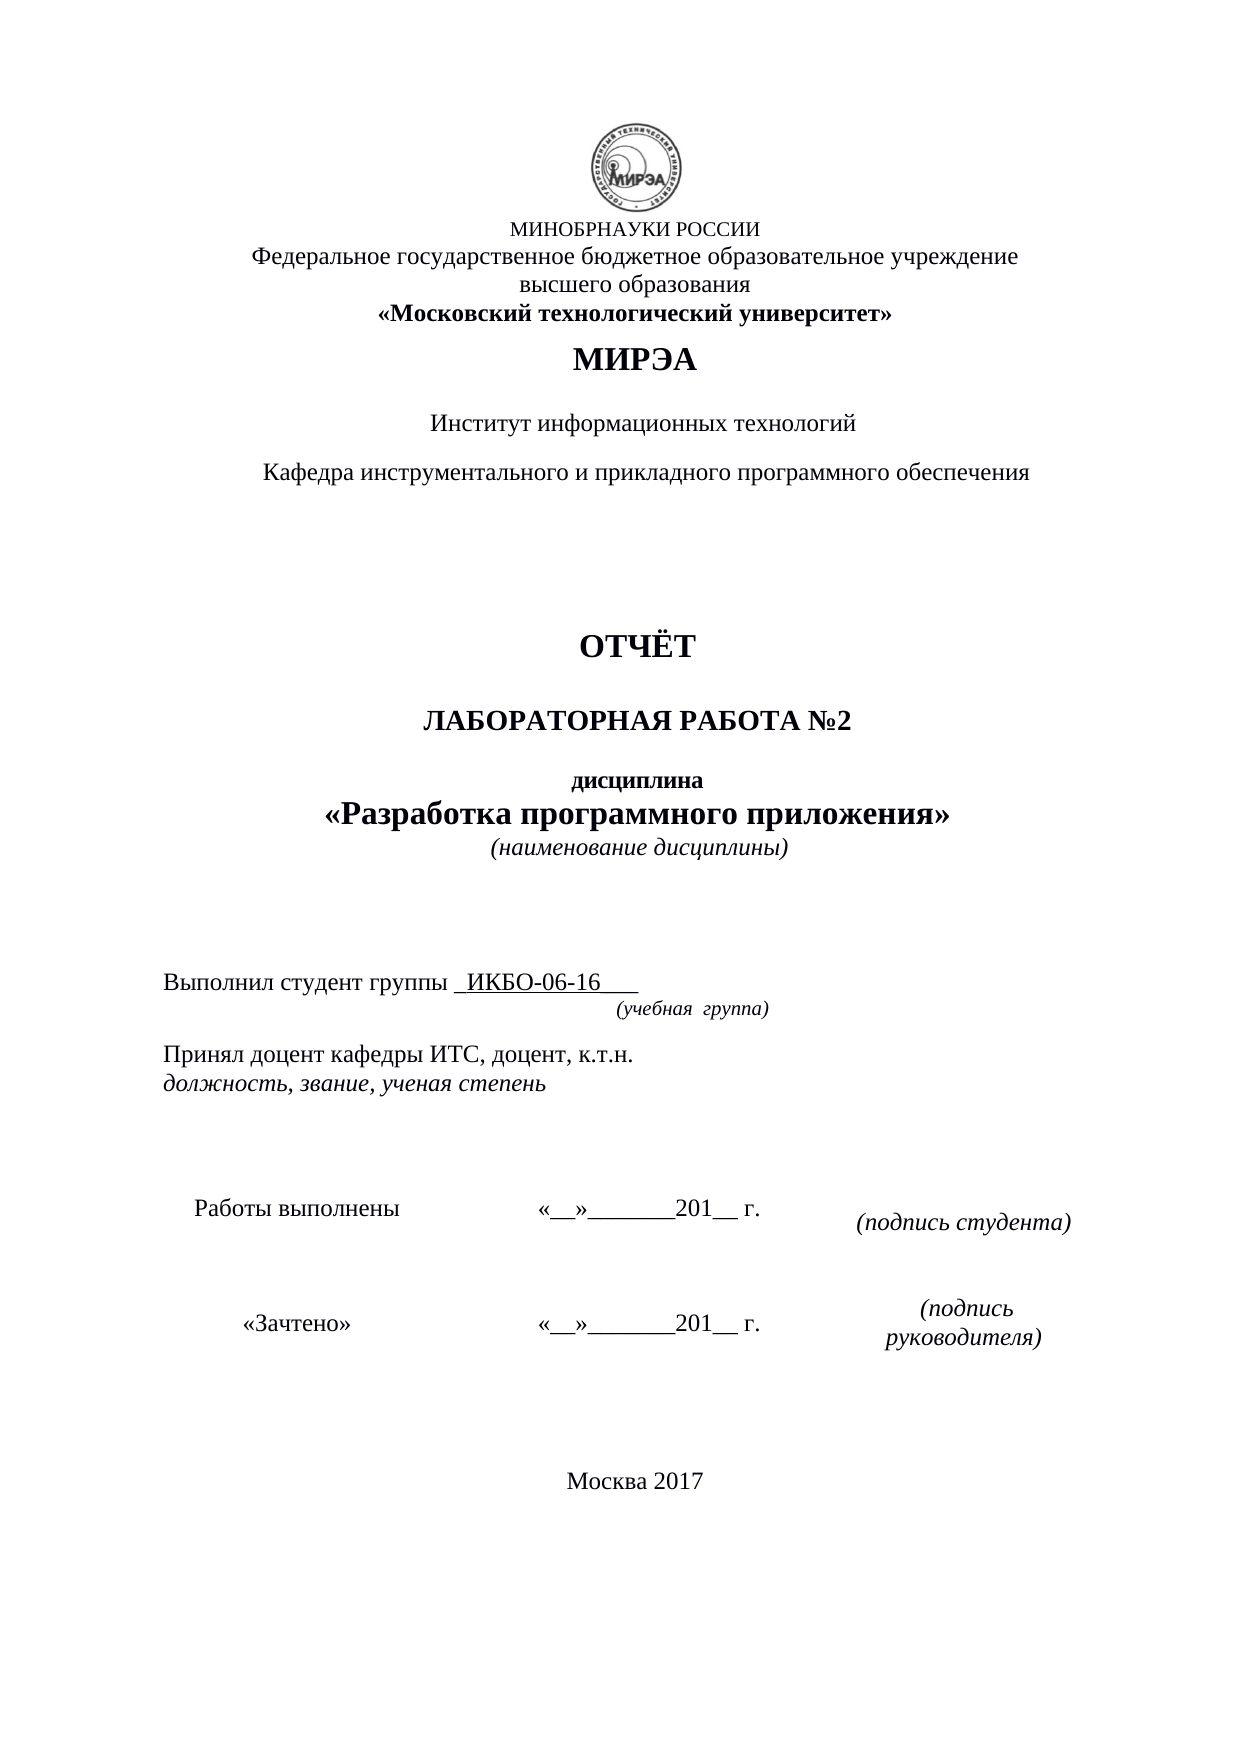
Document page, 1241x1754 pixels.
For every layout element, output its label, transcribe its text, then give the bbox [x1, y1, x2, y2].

table_cell [1123, 861, 1131, 909]
table_cell Кафедра инструментального и прикладного программного обеспечения [154, 457, 1139, 506]
table_cell «Зачтено» [122, 1265, 472, 1351]
table_cell [826, 1236, 1103, 1264]
table_cell Принял доцент кафедры ИТС, доцент, к.т.н. должность, звание, ученая степень [152, 1020, 1131, 1097]
table_cell дисциплина [1112, 736, 1123, 794]
text Москва 2017 [118, 1466, 1152, 1494]
table_cell (подпись руководителя) [826, 1265, 1103, 1351]
table_header [686, 118, 1139, 216]
table_header (подпись студента) [826, 1178, 1103, 1236]
table_cell [122, 1236, 472, 1264]
table_header Работы выполнены [122, 1178, 472, 1236]
table_cell [152, 861, 1123, 909]
table_cell [1123, 794, 1131, 861]
table_cell [1123, 736, 1131, 794]
table_header [131, 118, 584, 216]
table_cell [131, 457, 154, 506]
table_cell Институт информационных технологий [154, 408, 1139, 457]
table_cell «__»_______201__ г. [472, 1265, 826, 1351]
table_cell [131, 408, 154, 457]
table_header [1123, 626, 1131, 736]
table_cell [472, 1236, 826, 1264]
table_cell дисциплина [152, 736, 163, 794]
table_header ОТЧЁТ ЛАБОРАТОРНАЯ РАБОТА №2 [152, 626, 163, 736]
table_header ОТЧЁТ ЛАБОРАТОРНАЯ РАБОТА №2 [1112, 626, 1123, 736]
table_cell Федеральное государственное бюджетное образовательное учреждение высшего образования «Московский технологический университет» МИРЭА [131, 241, 1139, 408]
table_cell МИНОБРНАУКИ РОССИИ [131, 216, 1139, 241]
table_cell Выполнил студент группы _ИКБО-06-16___ (учебная группа) [152, 910, 1131, 1020]
table_header «__»_______201__ г. [472, 1178, 826, 1236]
picture [584, 118, 686, 216]
